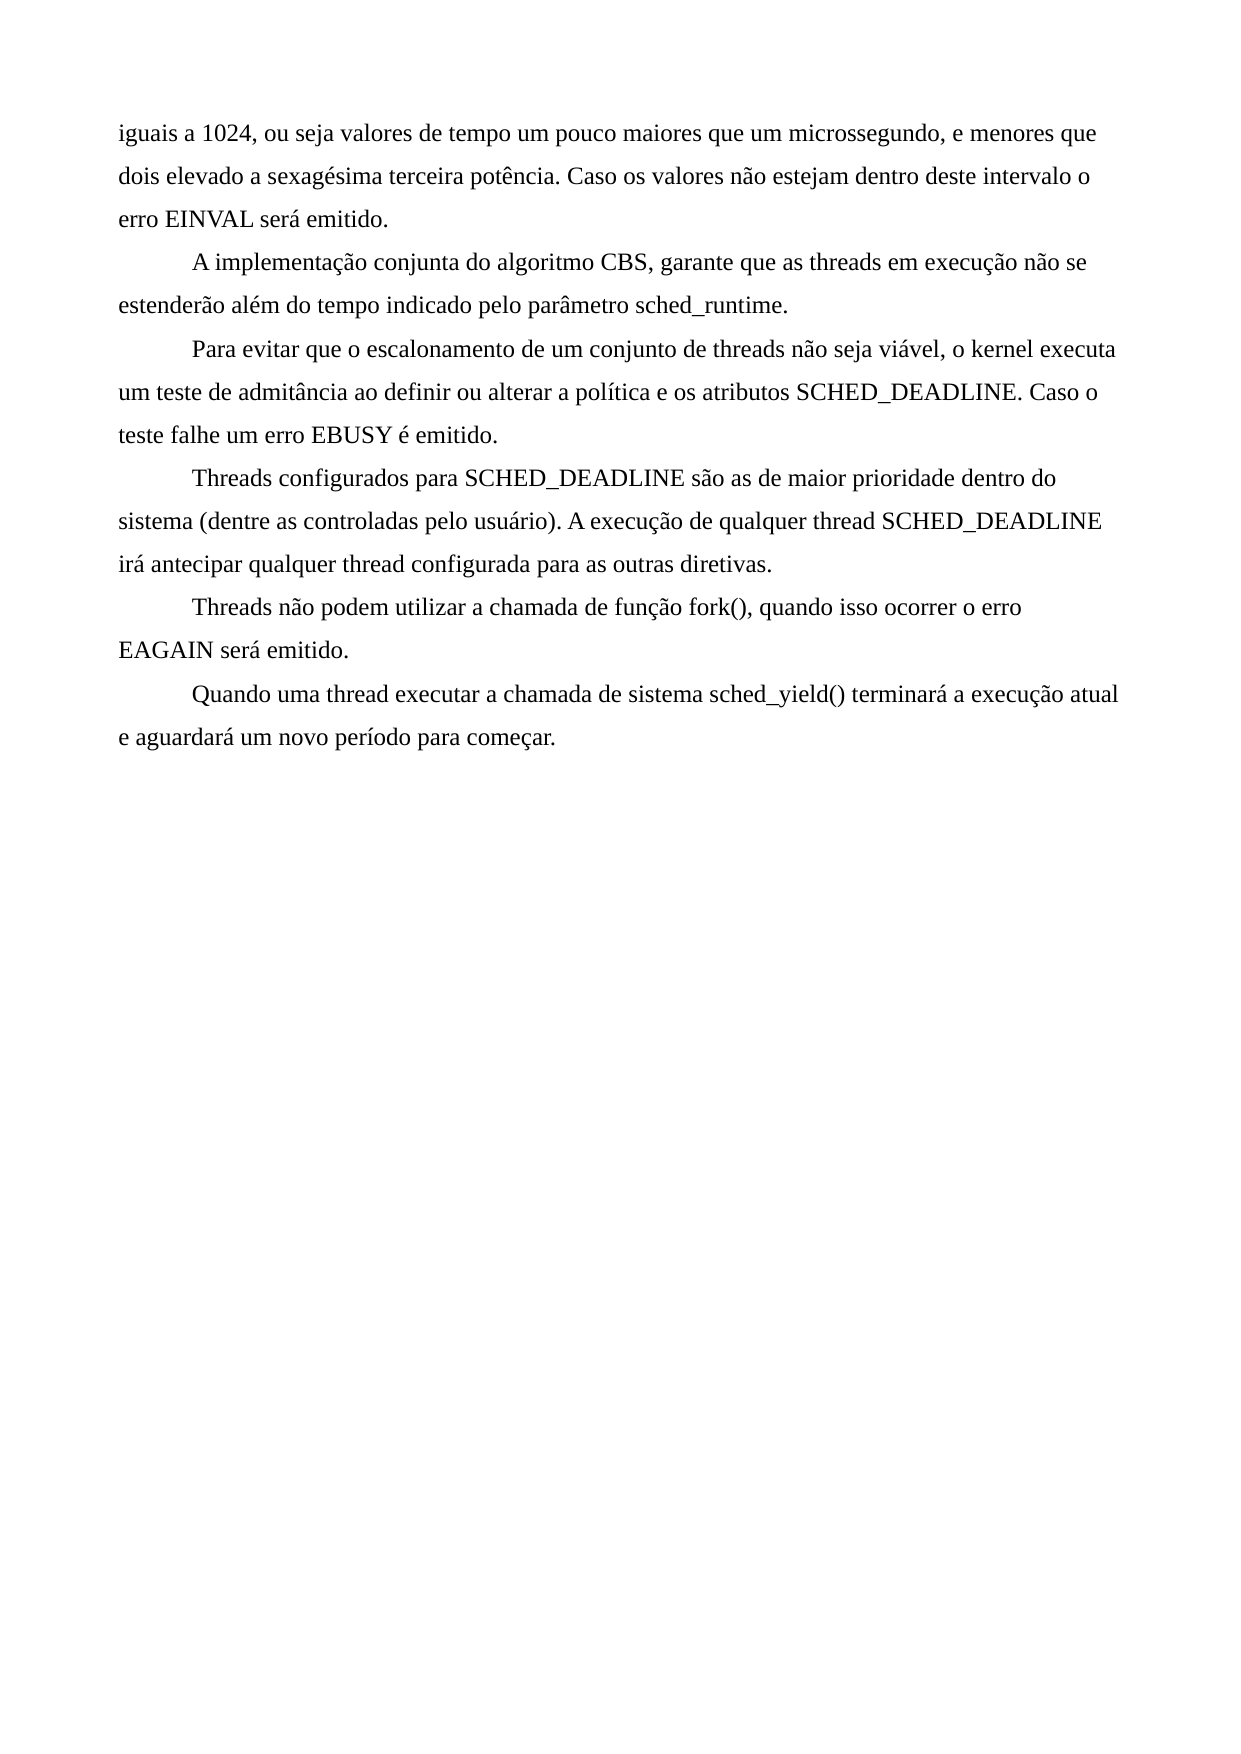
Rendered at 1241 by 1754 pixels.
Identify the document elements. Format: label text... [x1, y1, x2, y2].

text Para evitar que o escalonamento de um conjunto de threads não seja viável, o kernel executa um teste de admitância ao definir ou alterar a política e os atributos SCHED_DEADLINE. Caso o teste falhe um erro EBUSY é emitido. [118, 334, 1122, 449]
text Threads configurados para SCHED_DEADLINE são as de maior prioridade dentro do sistema (dentre as controladas pelo usuário). A execução de qualquer thread SCHED_DEADLINE irá antecipar qualquer thread configurada para as outras diretivas. [118, 463, 1122, 578]
text Threads não podem utilizar a chamada de função fork(), quando isso ocorrer o erro EAGAIN será emitido. [118, 592, 1122, 664]
text iguais a 1024, ou seja valores de tempo um pouco maiores que um microssegundo, e menores que dois elevado a sexagésima terceira potência. Caso os valores não estejam dentro deste intervalo o erro EINVAL será emitido. [118, 118, 1122, 233]
text Quando uma thread executar a chamada de sistema sched_yield() terminará a execução atual e aguardará um novo período para começar. [118, 679, 1122, 751]
text A implementação conjunta do algoritmo CBS, garante que as threads em execução não se estenderão além do tempo indicado pelo parâmetro sched_runtime. [118, 247, 1122, 319]
